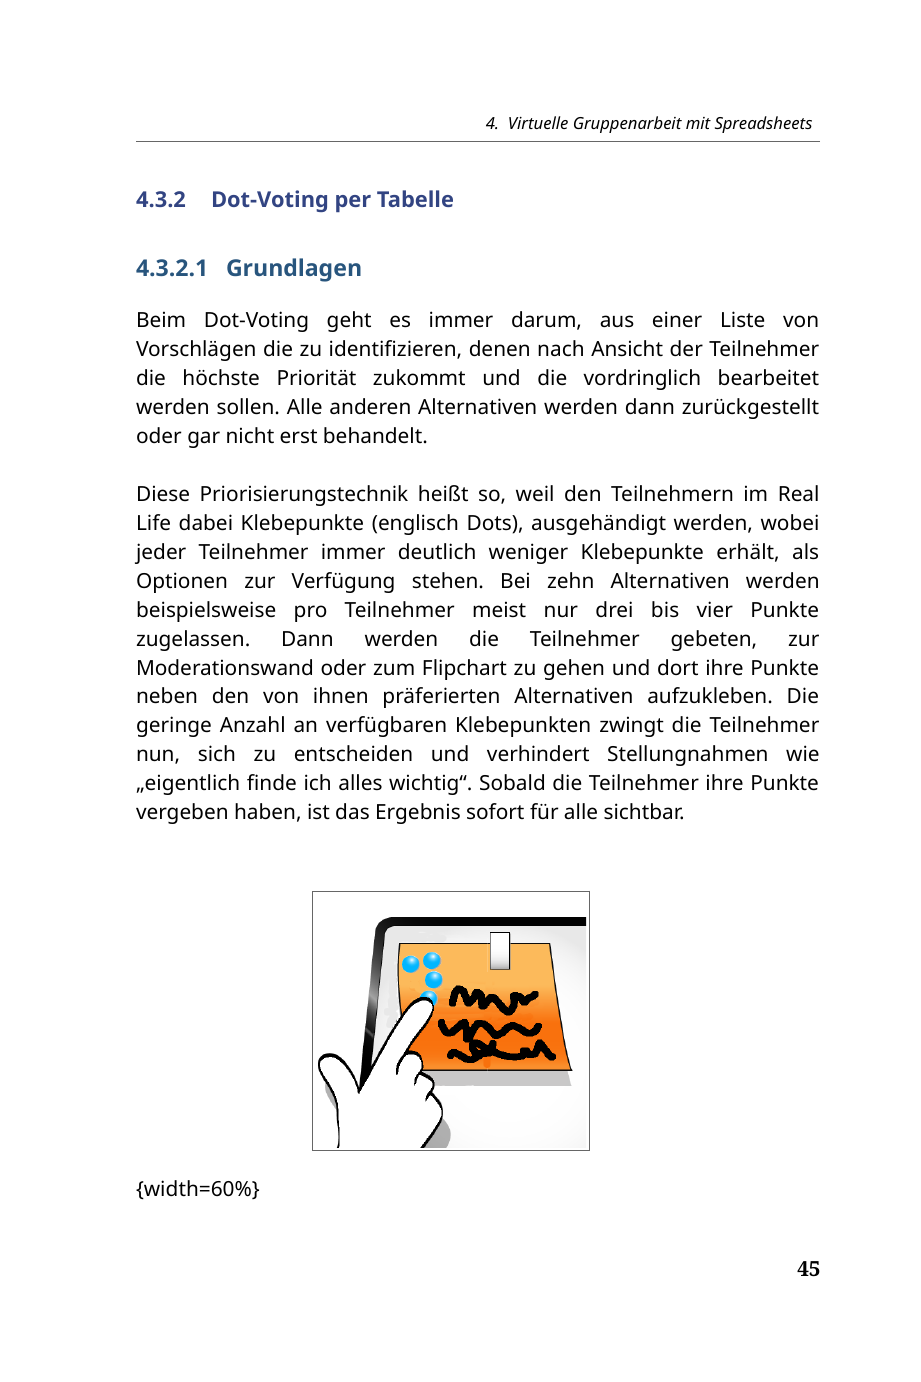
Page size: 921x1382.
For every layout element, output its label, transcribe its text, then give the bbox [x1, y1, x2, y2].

text Diese Priorisierungstechnik heißt so, weil den Teilnehmern im Real Life dabei Klebepunkte (englisch Dots), ausgehändigt werden, wobei jeder Teilnehmer immer deutlich weniger Klebepunkte erhält, als Optionen zur Verfügung stehen. Bei zehn Alternativen werden beispielsweise pro Teilnehmer meist nur drei bis vier Punkte zugelassen. Dann werden die Teilnehmer gebeten, zur Moderationswand oder zum Flipchart zu gehen und dort ihre Punkte neben den von ihnen präferierten Alternativen aufzukleben. Die geringe Anzahl an verfügbaren Klebepunkten zwingt die Teilnehmer nun, sich zu entscheiden und verhindert Stellungnahmen wie „eigentlich finde ich alles wichtig“. Sobald die Teilnehmer ihre Punkte vergeben haben, ist das Ergebnis sofort für alle sichtbar. [136, 457, 820, 826]
subtitle Dot-Voting per Tabelle [136, 184, 820, 214]
picture [315, 893, 587, 1148]
text Beim Dot-Voting geht es immer darum, aus einer Liste von Vorschlägen die zu identifizieren, denen nach Ansicht der Teilnehmer die höchste Priorität zukommt und die vordringlich bearbeitet werden sollen. Alle anderen Alternativen werden dann zurückgestellt oder gar nicht erst behandelt. [136, 296, 820, 449]
text {width=60%} [136, 834, 820, 1202]
subtitle Grundlagen [136, 252, 820, 283]
